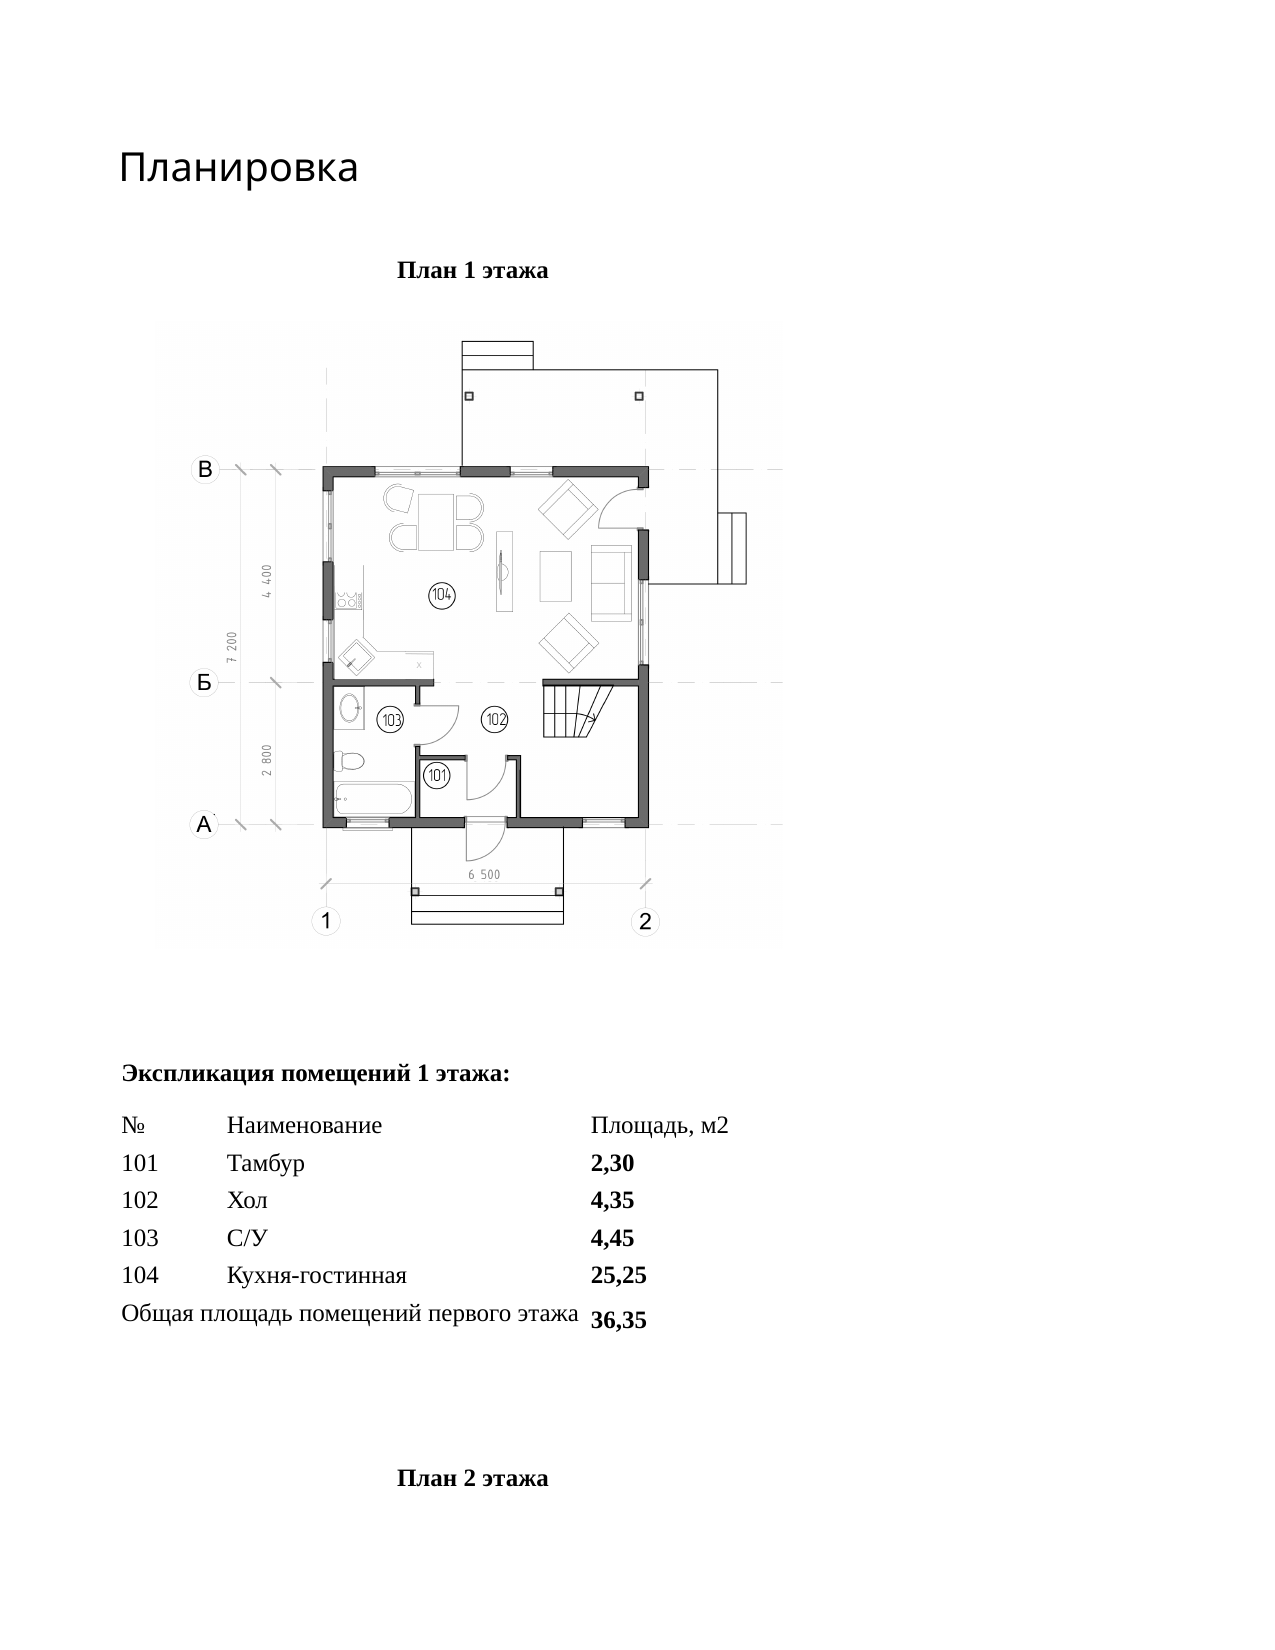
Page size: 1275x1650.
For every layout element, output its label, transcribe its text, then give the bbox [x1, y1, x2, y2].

table_cell 2,30 [591, 1139, 743, 1176]
table_cell 102 [121, 1176, 227, 1214]
table_header [118, 206, 835, 986]
table_cell 104 [121, 1251, 227, 1289]
subtitle Планировка [118, 139, 1157, 193]
table_cell Общая площадь помещений первого этажа [121, 1289, 591, 1341]
table_cell [121, 287, 824, 983]
table_cell [118, 1345, 835, 1497]
table_cell Экспликация помещений 1 этажа: [118, 986, 835, 1344]
table_header Наименование [227, 1101, 591, 1139]
table_cell 101 [121, 1139, 227, 1176]
table_cell 103 [121, 1214, 227, 1251]
table_header № [121, 1101, 227, 1139]
table_header План 1 этажа [121, 253, 824, 287]
picture [155, 321, 783, 949]
table_header План 2 этажа [121, 1460, 824, 1494]
table_cell Тамбур [227, 1139, 591, 1176]
table_cell 25,25 [591, 1251, 743, 1289]
table_header Площадь, м2 [591, 1101, 743, 1139]
table_cell 4,35 [591, 1176, 743, 1214]
table_cell Хол [227, 1176, 591, 1214]
table_cell Кухня-гостинная [227, 1251, 591, 1289]
table_cell 36,35 [591, 1289, 743, 1341]
table_cell С/У [227, 1214, 591, 1251]
table_cell 4,45 [591, 1214, 743, 1251]
